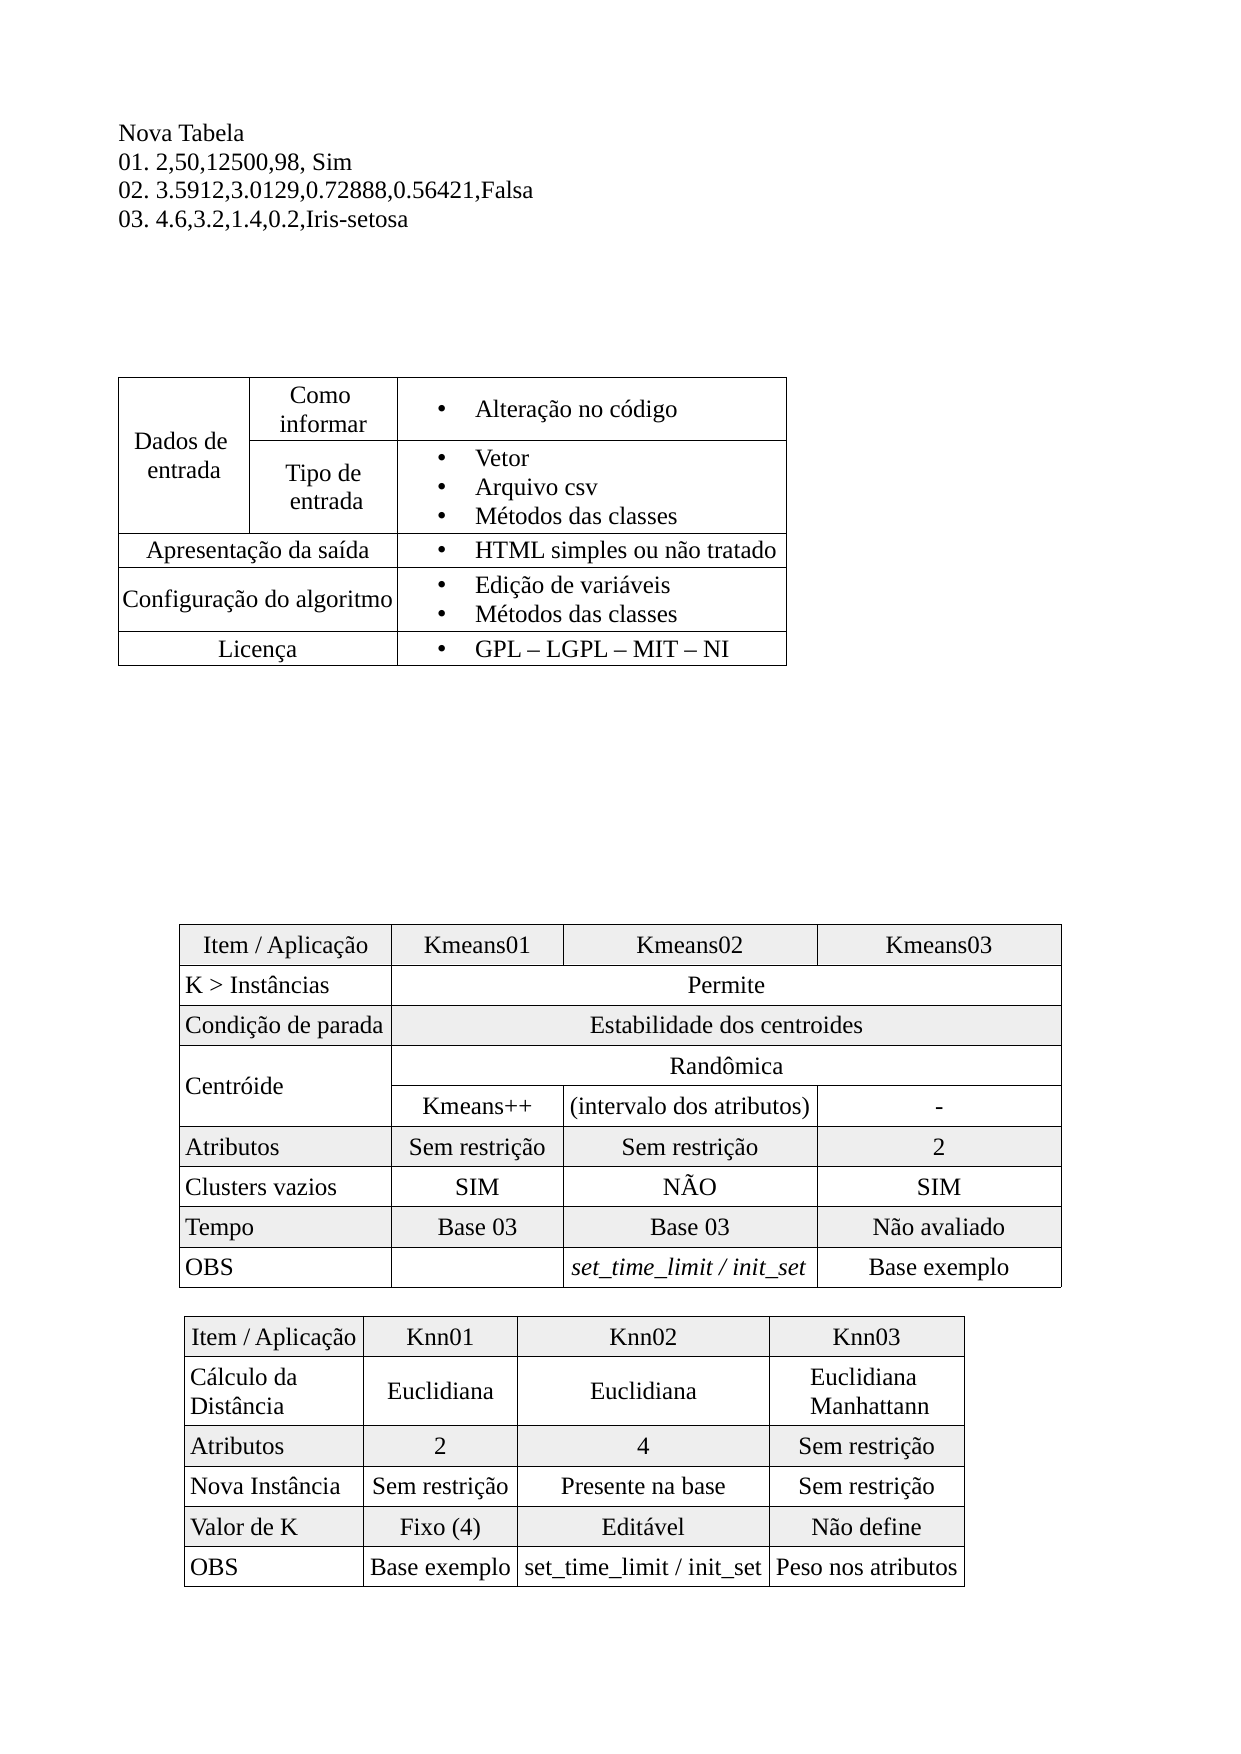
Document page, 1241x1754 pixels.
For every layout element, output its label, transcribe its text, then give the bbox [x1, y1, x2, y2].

table_cell NÃO [564, 1167, 817, 1206]
table_cell Configuração do algoritmo [119, 568, 397, 631]
table_cell Base exemplo [818, 1248, 1061, 1287]
table_header Knn03 [770, 1317, 964, 1356]
text Nova Tabela [118, 118, 1122, 147]
text 03. 4.6,3.2,1.4,0.2,Iris-setosa [118, 204, 1122, 233]
table_cell Estabilidade dos centroides [392, 1006, 1061, 1045]
table_cell Condição de parada [180, 1006, 391, 1045]
table_cell SIM [392, 1167, 563, 1206]
table_header Item / Aplicação [185, 1317, 363, 1356]
table_cell Base exemplo [364, 1547, 517, 1586]
table_cell OBS [185, 1547, 363, 1586]
table_cell Nova Instância [185, 1467, 363, 1506]
table_cell 2 [818, 1127, 1061, 1166]
table_cell Euclidiana [364, 1357, 517, 1425]
table_cell Cálculo da Distância [185, 1357, 363, 1425]
table_cell SIM [818, 1167, 1061, 1206]
table_cell Atributos [185, 1426, 363, 1466]
table_header Knn02 [518, 1317, 769, 1356]
table_header Item / Aplicação [180, 925, 391, 964]
table_header Kmeans02 [564, 925, 817, 964]
table_header Como informar [250, 378, 397, 440]
table_cell (intervalo dos atributos) [564, 1086, 817, 1126]
table_cell Randômica [392, 1046, 1061, 1085]
table_cell Tipo de entrada [250, 441, 397, 532]
table_cell [392, 1248, 563, 1287]
text 01. 2,50,12500,98, Sim [118, 147, 1122, 176]
table_cell Apresentação da saída [119, 534, 397, 567]
table_cell Não avaliado [818, 1207, 1061, 1247]
table_cell set_time_limit / init_set [564, 1248, 817, 1287]
table_cell Kmeans++ [392, 1086, 563, 1126]
table_cell OBS [180, 1248, 391, 1287]
table_header Knn01 [364, 1317, 517, 1356]
table_cell Fixo (4) [364, 1507, 517, 1546]
table_cell - [818, 1086, 1061, 1126]
table_cell Permite [392, 966, 1061, 1005]
table_cell 4 [518, 1426, 769, 1466]
table_cell K > Instâncias [180, 966, 391, 1005]
table_cell Euclidiana [518, 1357, 769, 1425]
table_header Kmeans03 [818, 925, 1061, 964]
table_cell Sem restrição [364, 1467, 517, 1506]
table_cell Vetor Arquivo csv Métodos das classes [398, 441, 786, 532]
table_cell Clusters vazios [180, 1167, 391, 1206]
table_cell Sem restrição [392, 1127, 563, 1166]
table_cell HTML simples ou não tratado [398, 534, 786, 567]
table_cell Licença [119, 632, 397, 665]
table_header Kmeans01 [392, 925, 563, 964]
table_cell Editável [518, 1507, 769, 1546]
table_cell GPL – LGPL – MIT – NI [398, 632, 786, 665]
table_cell Centróide [180, 1046, 391, 1126]
table_cell Peso nos atributos [770, 1547, 964, 1586]
table_cell Sem restrição [770, 1467, 964, 1506]
table_cell Base 03 [392, 1207, 563, 1247]
table_cell 2 [364, 1426, 517, 1466]
text 02. 3.5912,3.0129,0.72888,0.56421,Falsa [118, 176, 1122, 204]
table_cell Não define [770, 1507, 964, 1546]
table_cell Edição de variáveis Métodos das classes [398, 568, 786, 631]
table_cell Sem restrição [564, 1127, 817, 1166]
table_cell Euclidiana Manhattann [770, 1357, 964, 1425]
table_cell Atributos [180, 1127, 391, 1166]
table_cell Valor de K [185, 1507, 363, 1546]
table_cell Tempo [180, 1207, 391, 1247]
table_header Alteração no código [398, 378, 786, 440]
table_cell Sem restrição [770, 1426, 964, 1466]
table_header Dados de entrada [119, 378, 249, 532]
table_cell Presente na base [518, 1467, 769, 1506]
table_cell set_time_limit / init_set [518, 1547, 769, 1586]
table_cell Base 03 [564, 1207, 817, 1247]
